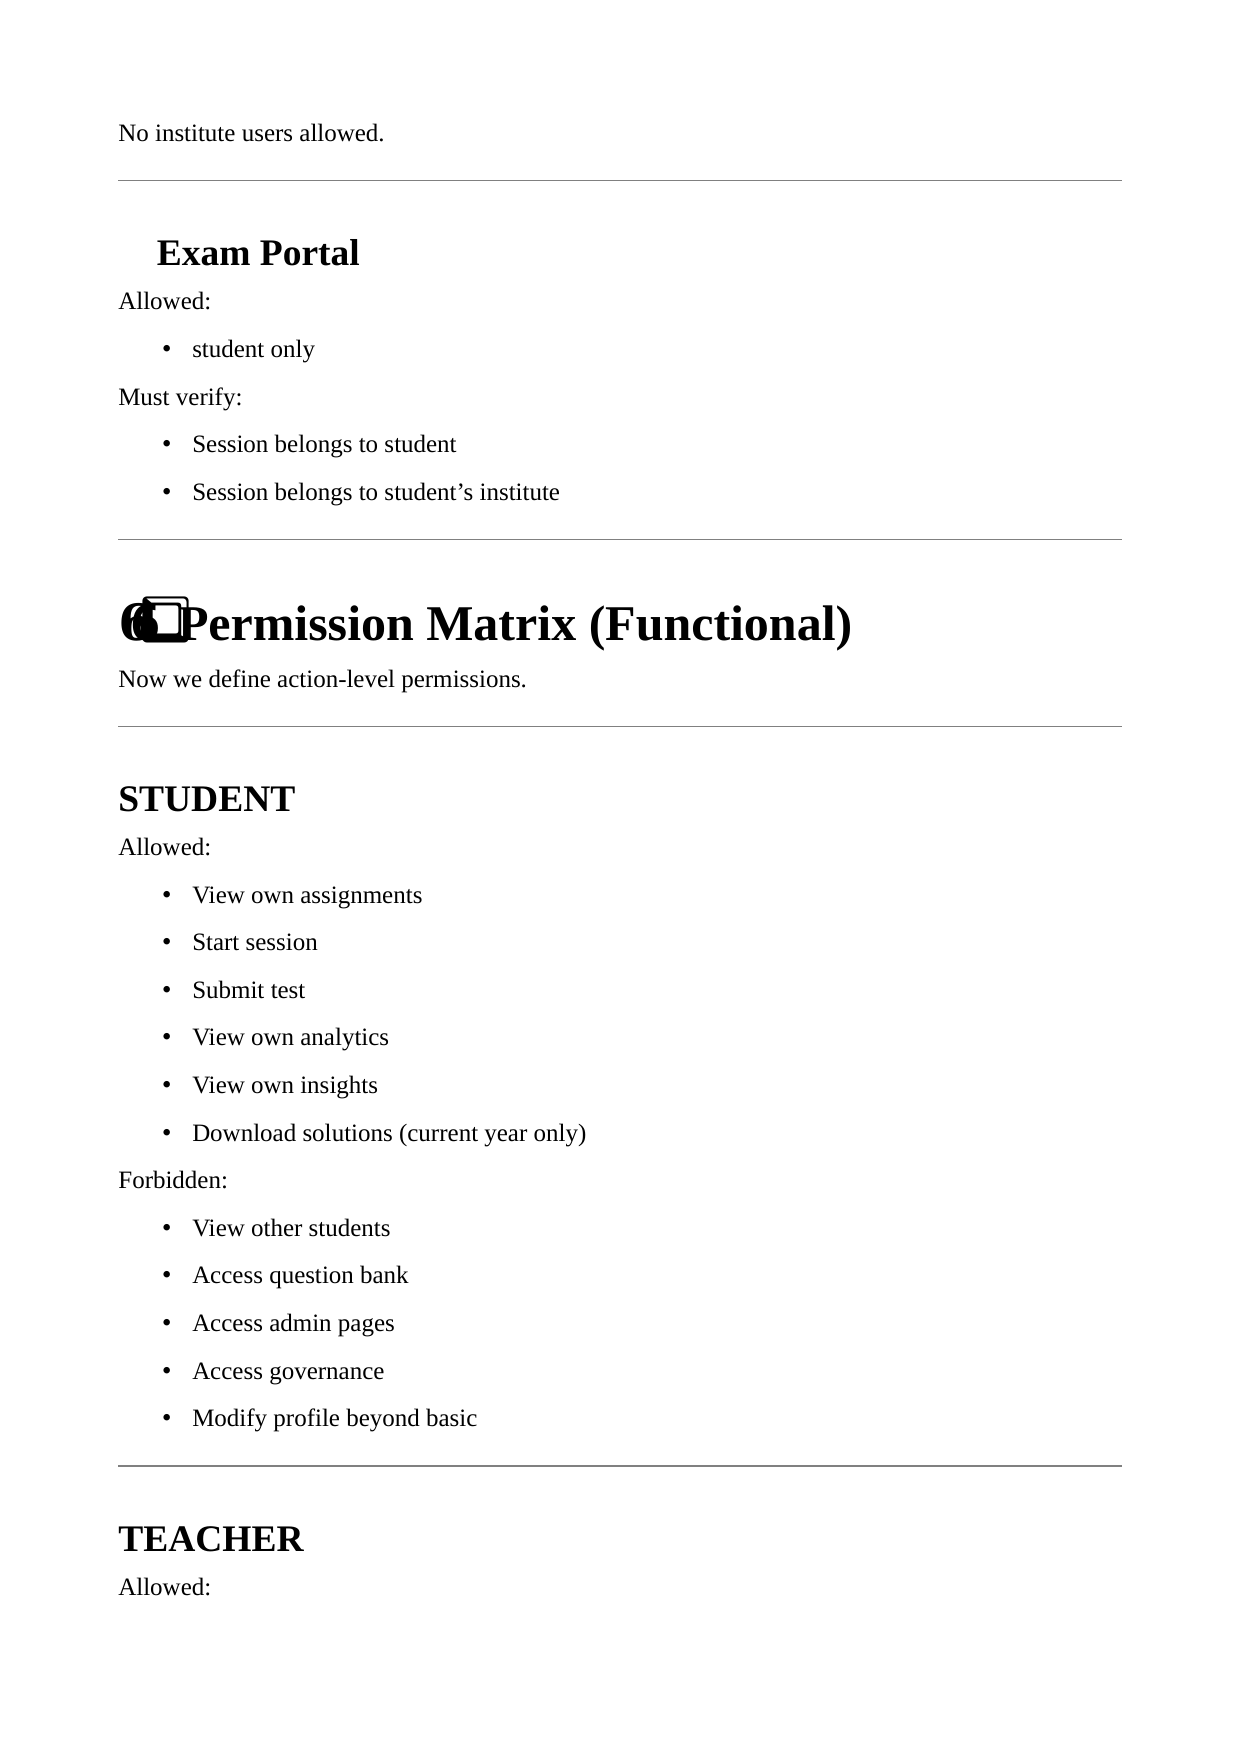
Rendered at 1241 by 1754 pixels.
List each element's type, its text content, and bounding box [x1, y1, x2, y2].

list View own analytics [162, 1022, 1122, 1051]
text Allowed: [118, 1572, 1122, 1600]
list Access admin pages [162, 1308, 1122, 1337]
list Session belongs to student [162, 429, 1122, 458]
text Now we define action-level permissions. [118, 664, 1122, 692]
list Access governance [162, 1356, 1122, 1384]
list Download solutions (current year only) [162, 1118, 1122, 1146]
subtitle 🧮 6️⃣ Permission Matrix (Functional) [118, 594, 1122, 651]
list View own insights [162, 1070, 1122, 1099]
subtitle STUDENT [118, 776, 1122, 819]
list student only [162, 334, 1122, 363]
list Submit test [162, 975, 1122, 1004]
subtitle TEACHER [118, 1516, 1122, 1559]
list Access question bank [162, 1261, 1122, 1289]
text Allowed: [118, 286, 1122, 315]
list View other students [162, 1213, 1122, 1242]
text Must verify: [118, 382, 1122, 410]
subtitle 🔴 Exam Portal [118, 231, 1122, 274]
list Start session [162, 927, 1122, 956]
text Forbidden: [118, 1165, 1122, 1194]
list View own assignments [162, 880, 1122, 908]
text Allowed: [118, 832, 1122, 861]
list Modify profile beyond basic [162, 1403, 1122, 1432]
text No institute users allowed. [118, 118, 1122, 147]
list Session belongs to student’s institute [162, 477, 1122, 506]
